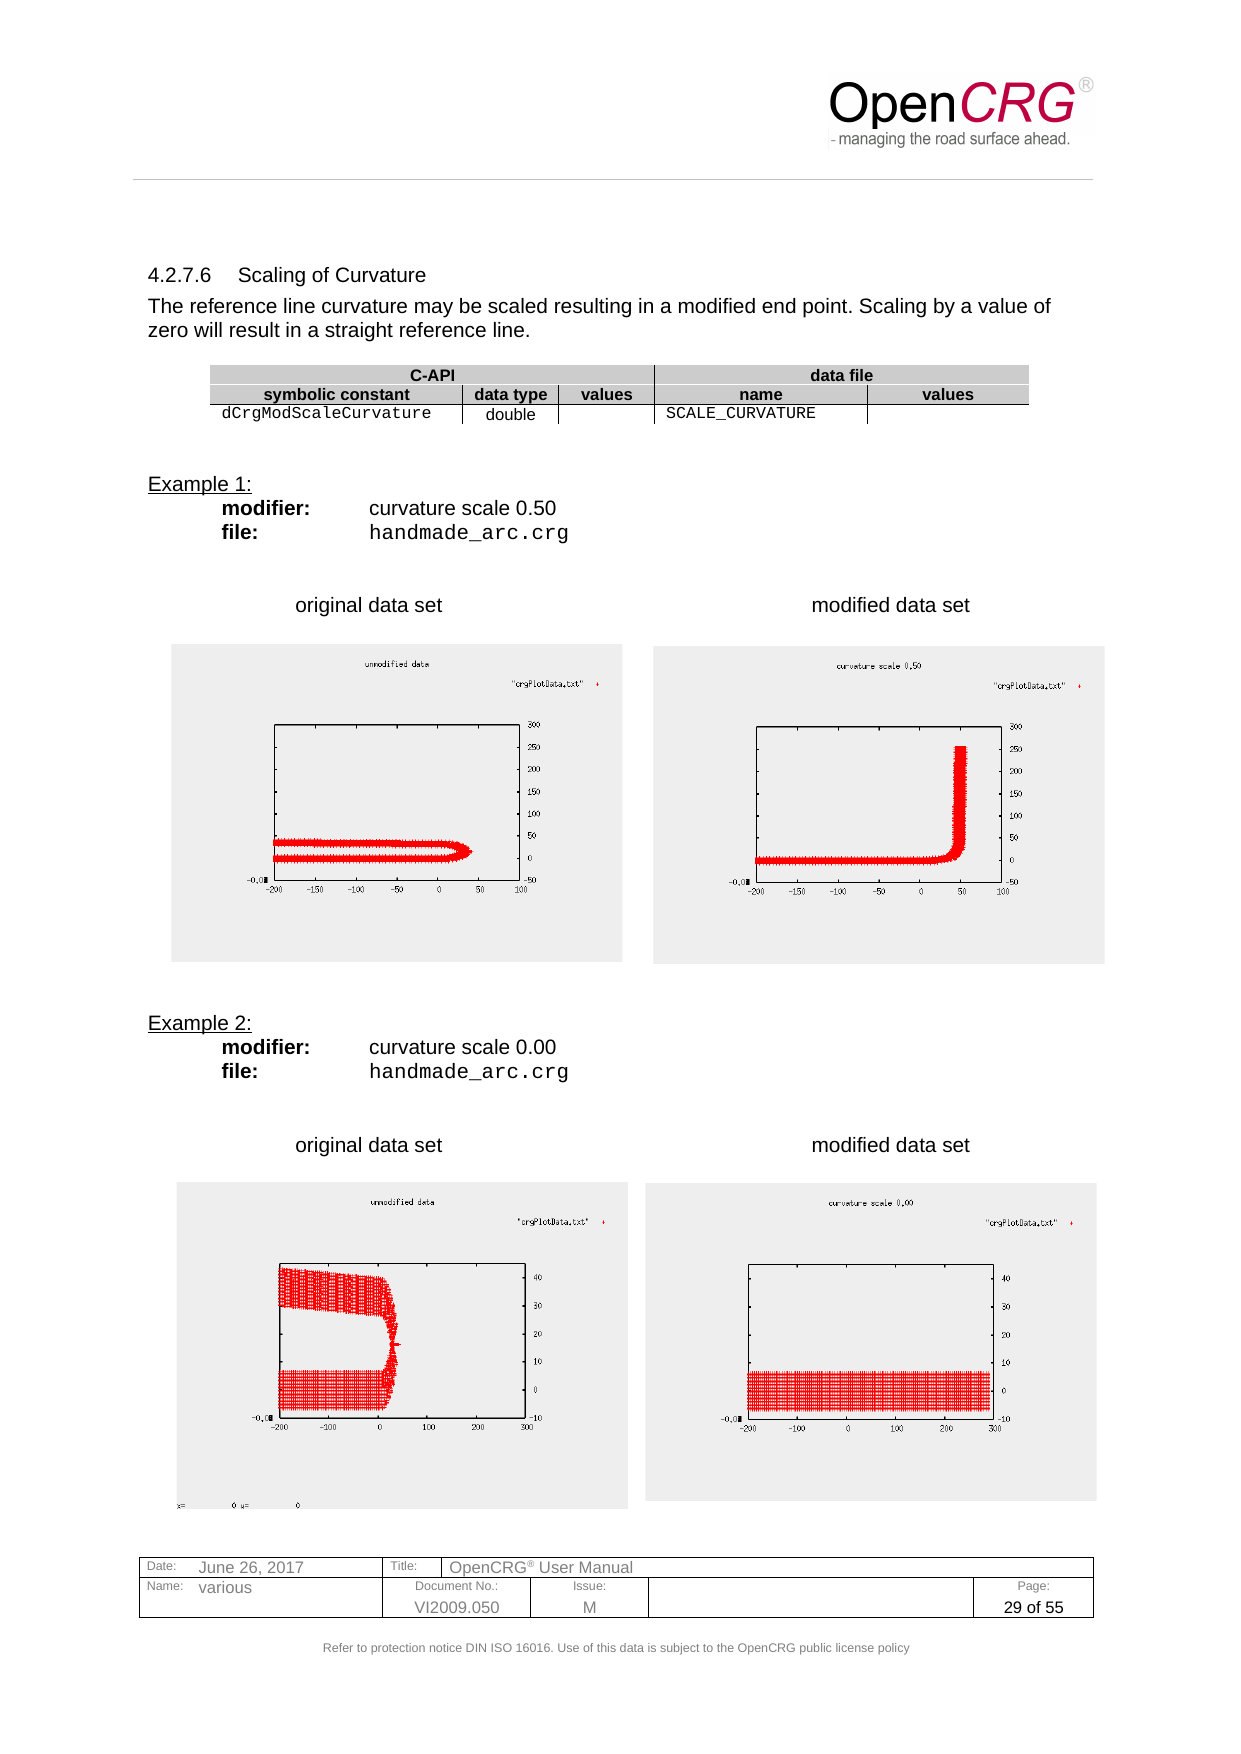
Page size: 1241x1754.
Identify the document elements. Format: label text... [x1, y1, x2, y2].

subtitle Scaling of Curvature [148, 263, 1093, 287]
table_cell [559, 405, 654, 424]
picture [653, 646, 1105, 964]
table_cell double [463, 405, 558, 424]
text Example 1: [148, 472, 1093, 496]
picture [645, 1183, 1097, 1501]
text modifier: curvature scale 0.50 [148, 496, 1093, 520]
table_header C-API [210, 365, 654, 384]
table_header data file [655, 365, 1029, 384]
table_cell dCrgModScaleCurvature [210, 405, 462, 424]
table_cell values [868, 385, 1029, 404]
text modifier: curvature scale 0.00 [148, 1035, 1093, 1059]
table_cell SCALE_CURVATURE [655, 405, 867, 424]
table_cell values [559, 385, 654, 404]
picture [171, 644, 623, 962]
text original data set modified data set [148, 593, 1093, 617]
text The reference line curvature may be scaled resulting in a modified end point. Scaling by a value of zero will result in a straight reference line. [148, 293, 1093, 341]
table_cell [868, 405, 1029, 424]
text file: handmade_arc.crg [148, 520, 1093, 546]
picture [828, 73, 1096, 150]
table_cell symbolic constant [210, 385, 462, 404]
table_cell data type [463, 385, 558, 404]
text Example 2: [148, 1011, 1093, 1035]
text file: handmade_arc.crg [148, 1059, 1093, 1085]
table_cell name [655, 385, 867, 404]
picture [176, 1182, 628, 1509]
text original data set modified data set [148, 1133, 1093, 1157]
